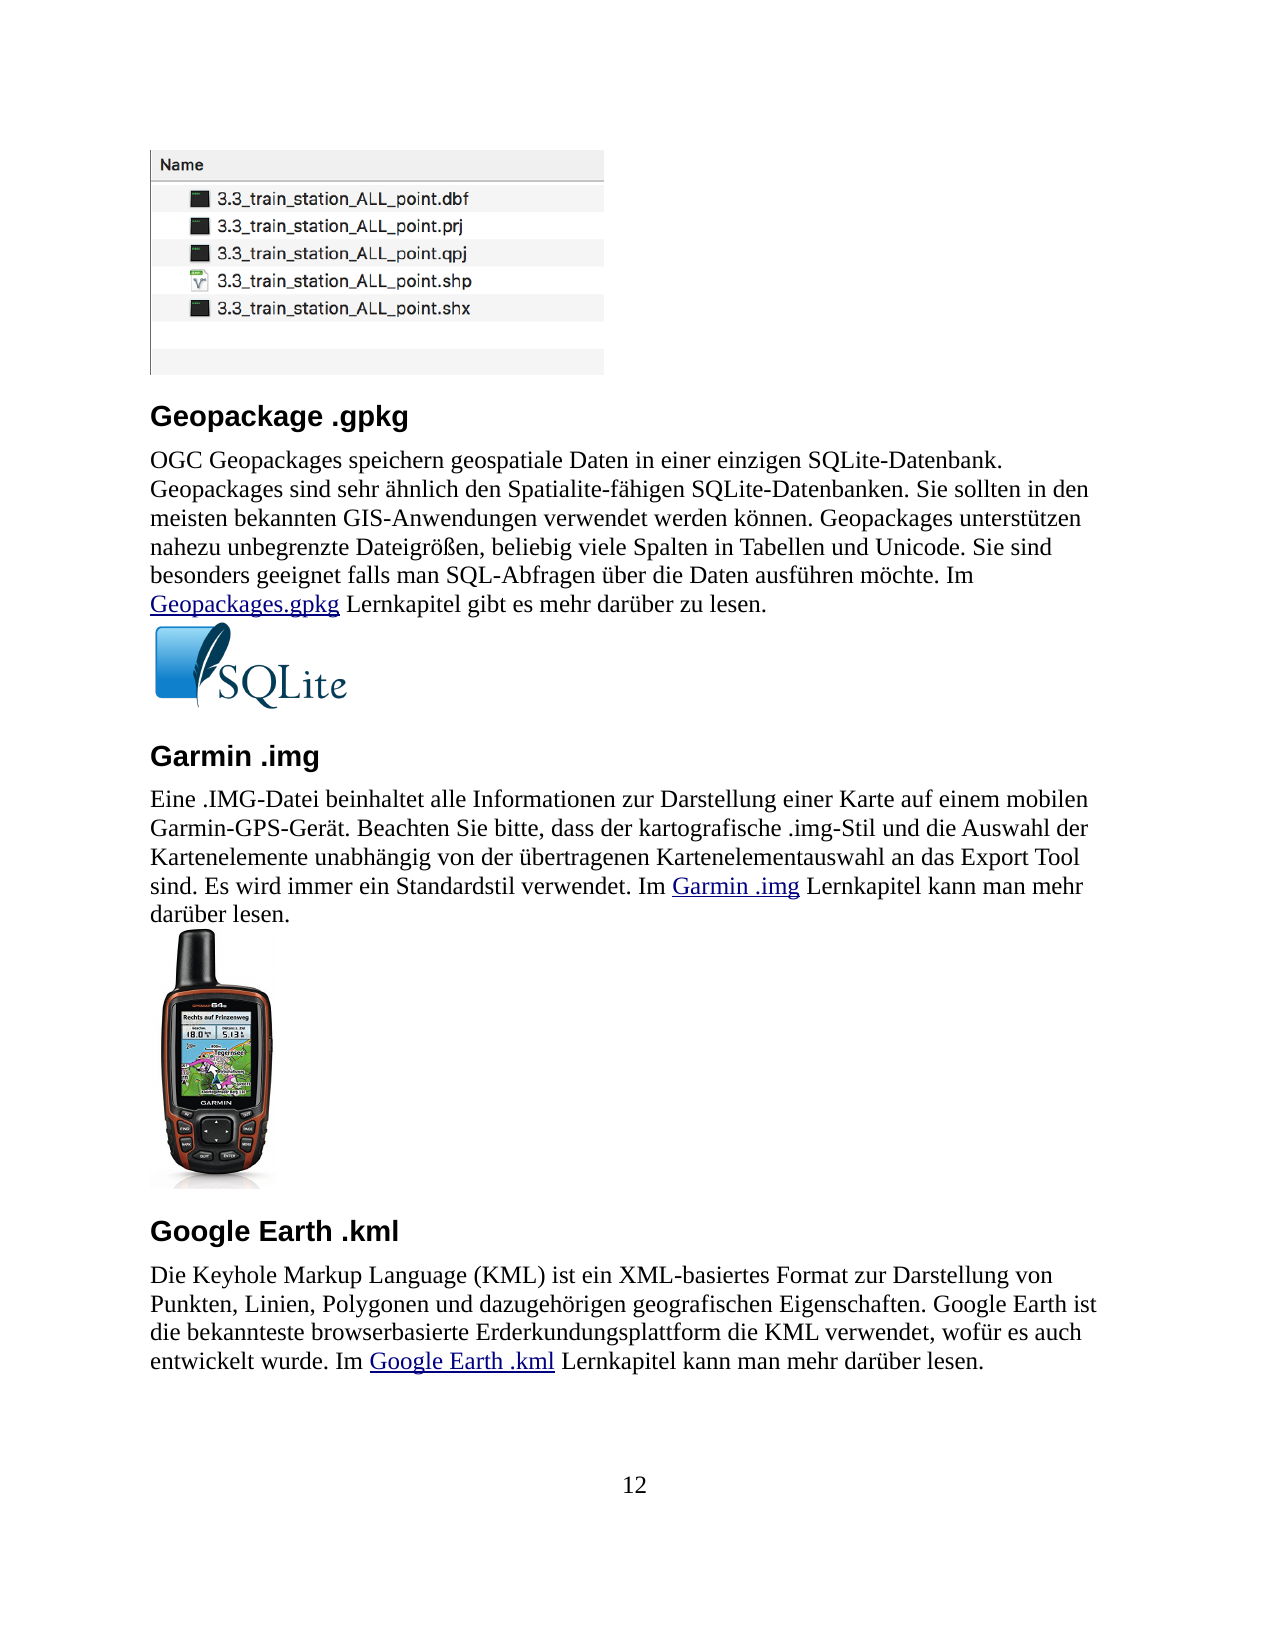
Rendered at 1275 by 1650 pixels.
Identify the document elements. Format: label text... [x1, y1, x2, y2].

subtitle Geopackage .gpkg [150, 399, 1125, 433]
picture [150, 150, 604, 375]
picture [150, 617, 352, 714]
subtitle Garmin .img [150, 738, 1125, 772]
text OGC Geopackages speichern geospatiale Daten in einer einzigen SQLite-Datenbank. Geopackages sind sehr ähnlich den Spatialite-fähigen SQLite-Datenbanken. Sie sollten in den meisten bekannten GIS-Anwendungen verwendet werden können. Geopackages unterstützen nahezu unbegrenzte Dateigrößen, beliebig viele Spalten in Tabellen und Unicode. Sie sind besonders geeignet falls man SQL-Abfragen über die Daten ausführen möchte. Im Geopackages.gpkg Lernkapitel gibt es mehr darüber zu lesen. [150, 445, 1125, 618]
text Die Keyhole Markup Language (KML) ist ein XML-basiertes Format zur Darstellung von Punkten, Linien, Polygonen und dazugehörigen geografischen Eigenschaften. Google Earth ist die bekannteste browserbasierte Erderkundungsplattform die KML verwendet, wofür es auch entwickelt wurde. Im Google Earth .kml Lernkapitel kann man mehr darüber lesen. [150, 1260, 1125, 1375]
text Eine .IMG-Datei beinhaltet alle Informationen zur Darstellung einer Karte auf einem mobilen Garmin-GPS-Gerät. Beachten Sie bitte, dass der kartografische .img-Stil und die Auswahl der Kartenelemente unabhängig von der übertragenen Kartenelementauswahl an das Export Tool sind. Es wird immer ein Standardstil verwendet. Im Garmin .img Lernkapitel kann man mehr darüber lesen. [150, 784, 1125, 928]
subtitle Google Earth .kml [150, 1214, 1125, 1247]
picture [150, 928, 277, 1189]
